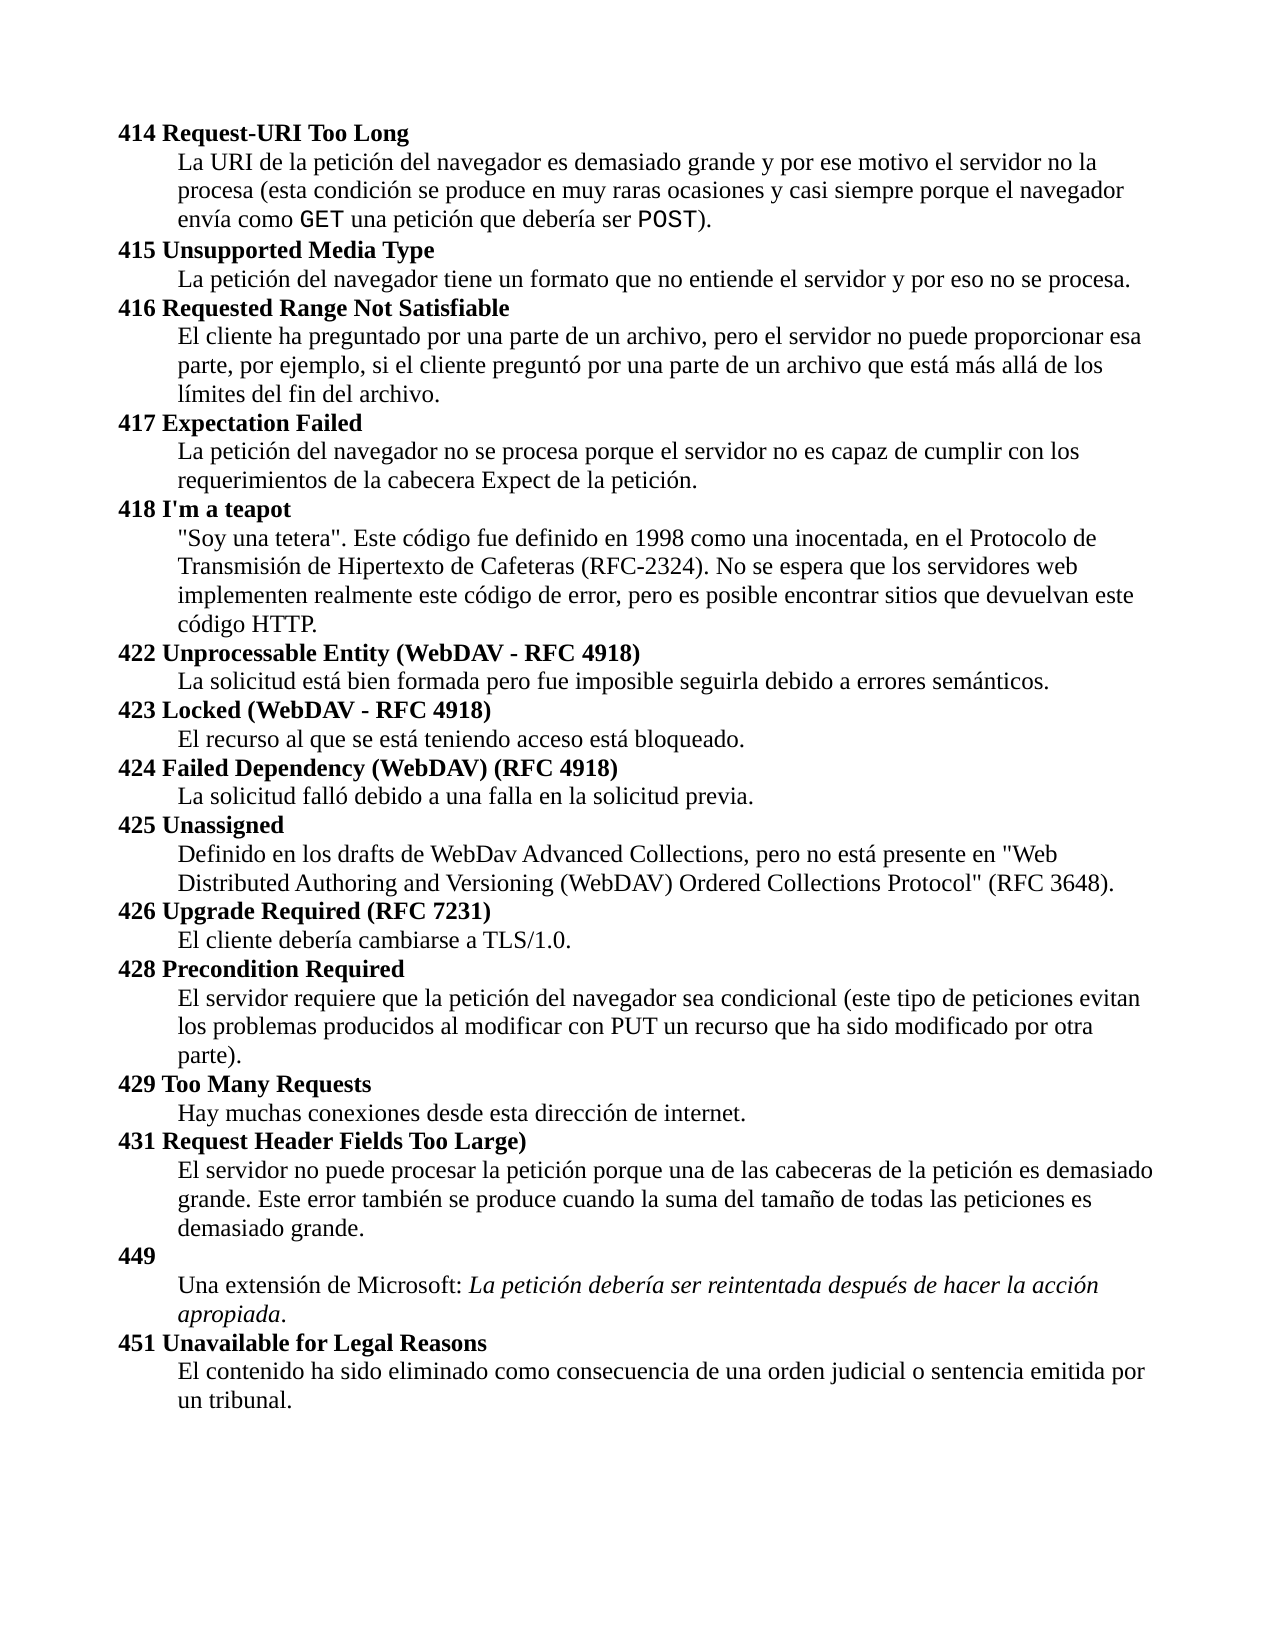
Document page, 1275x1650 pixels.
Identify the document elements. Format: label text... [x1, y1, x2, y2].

subtitle 429 Too Many Requests [118, 1069, 1157, 1098]
subtitle 423 Locked (WebDAV - RFC 4918) [118, 695, 1157, 724]
subtitle 418 I'm a teapot [118, 494, 1157, 523]
list Una extensión de Microsoft: La petición debería ser reintentada después de hacer la acción apropiada. [177, 1270, 1157, 1328]
subtitle 416 Requested Range Not Satisfiable [118, 293, 1157, 321]
subtitle 422 Unprocessable Entity (WebDAV - RFC 4918) [118, 638, 1157, 666]
list La URI de la petición del navegador es demasiado grande y por ese motivo el servidor no la procesa (esta condición se produce en muy raras ocasiones y casi siempre porque el navegador envía como GET una petición que debería ser POST). [177, 147, 1157, 235]
list El cliente ha preguntado por una parte de un archivo, pero el servidor no puede proporcionar esa parte, por ejemplo, si el cliente preguntó por una parte de un archivo que está más allá de los límites del fin del archivo. [177, 321, 1157, 408]
subtitle 431 Request Header Fields Too Large) [118, 1126, 1157, 1155]
subtitle 428 Precondition Required [118, 954, 1157, 983]
list La solicitud está bien formada pero fue imposible seguirla debido a errores semánticos. [177, 666, 1157, 695]
list Definido en los drafts de WebDav Advanced Collections, pero no está presente en "Web Distributed Authoring and Versioning (WebDAV) Ordered Collections Protocol" (RFC 3648). [177, 839, 1157, 896]
list "Soy una tetera". Este código fue definido en 1998 como una inocentada, en el Protocolo de Transmisión de Hipertexto de Cafeteras (RFC-2324). No se espera que los servidores web implementen realmente este código de error, pero es posible encontrar sitios que devuelvan este código HTTP. [177, 523, 1157, 638]
list El recurso al que se está teniendo acceso está bloqueado. [177, 724, 1157, 753]
subtitle 426 Upgrade Required (RFC 7231) [118, 896, 1157, 925]
subtitle 449 [118, 1241, 1157, 1270]
subtitle 414 Request-URI Too Long [118, 118, 1157, 147]
subtitle 415 Unsupported Media Type [118, 235, 1157, 264]
list El servidor requiere que la petición del navegador sea condicional (este tipo de peticiones evitan los problemas producidos al modificar con PUT un recurso que ha sido modificado por otra parte). [177, 983, 1157, 1069]
list El contenido ha sido eliminado como consecuencia de una orden judicial o sentencia emitida por un tribunal. [177, 1356, 1157, 1414]
subtitle 417 Expectation Failed [118, 408, 1157, 436]
list La solicitud falló debido a una falla en la solicitud previa. [177, 781, 1157, 810]
subtitle 425 Unassigned [118, 810, 1157, 839]
list La petición del navegador no se procesa porque el servidor no es capaz de cumplir con los requerimientos de la cabecera Expect de la petición. [177, 436, 1157, 494]
list El servidor no puede procesar la petición porque una de las cabeceras de la petición es demasiado grande. Este error también se produce cuando la suma del tamaño de todas las peticiones es demasiado grande. [177, 1155, 1157, 1241]
list El cliente debería cambiarse a TLS/1.0. [177, 925, 1157, 954]
subtitle 424 Failed Dependency (WebDAV) (RFC 4918) [118, 753, 1157, 781]
subtitle 451 Unavailable for Legal Reasons [118, 1328, 1157, 1356]
list La petición del navegador tiene un formato que no entiende el servidor y por eso no se procesa. [177, 264, 1157, 293]
list Hay muchas conexiones desde esta dirección de internet. [177, 1098, 1157, 1126]
